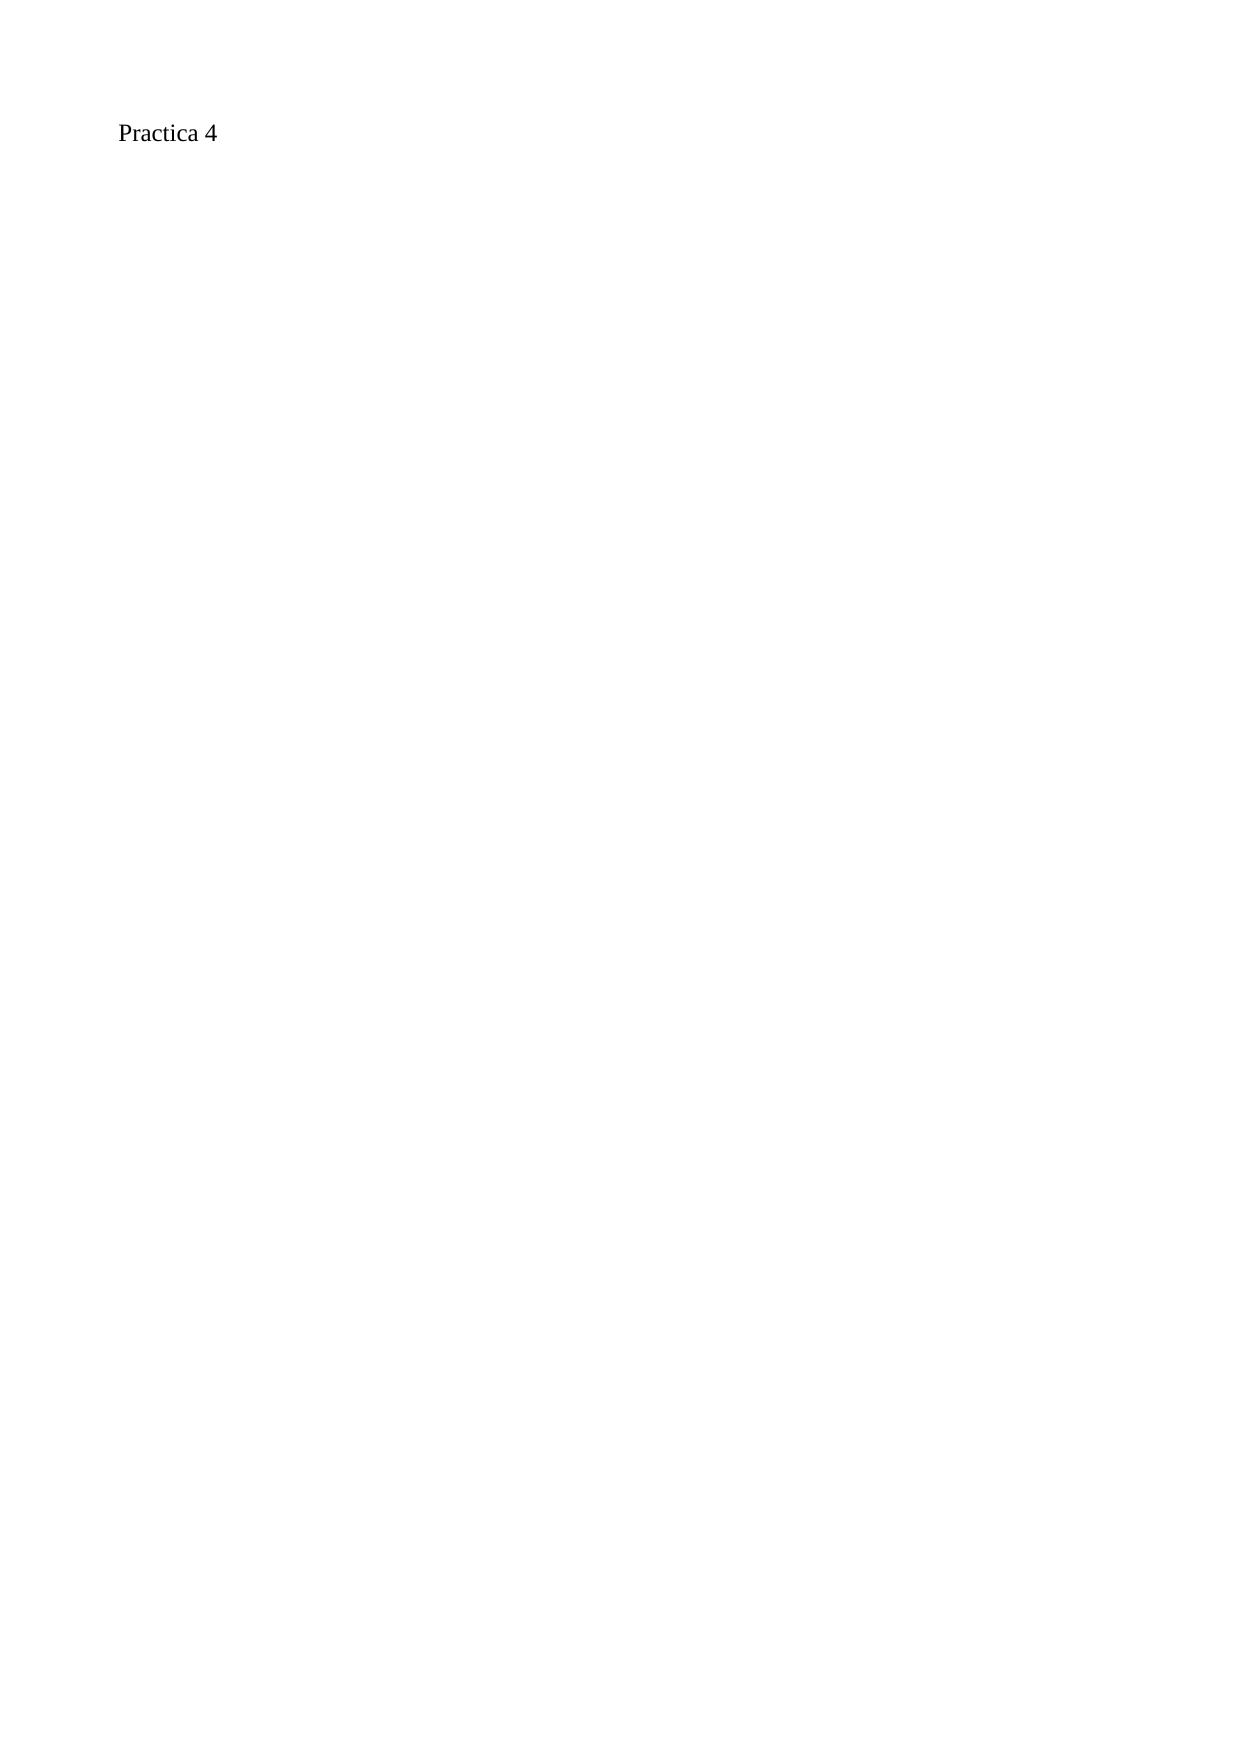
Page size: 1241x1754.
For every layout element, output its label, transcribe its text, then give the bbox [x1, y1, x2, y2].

text Practica 4 [118, 118, 1122, 147]
